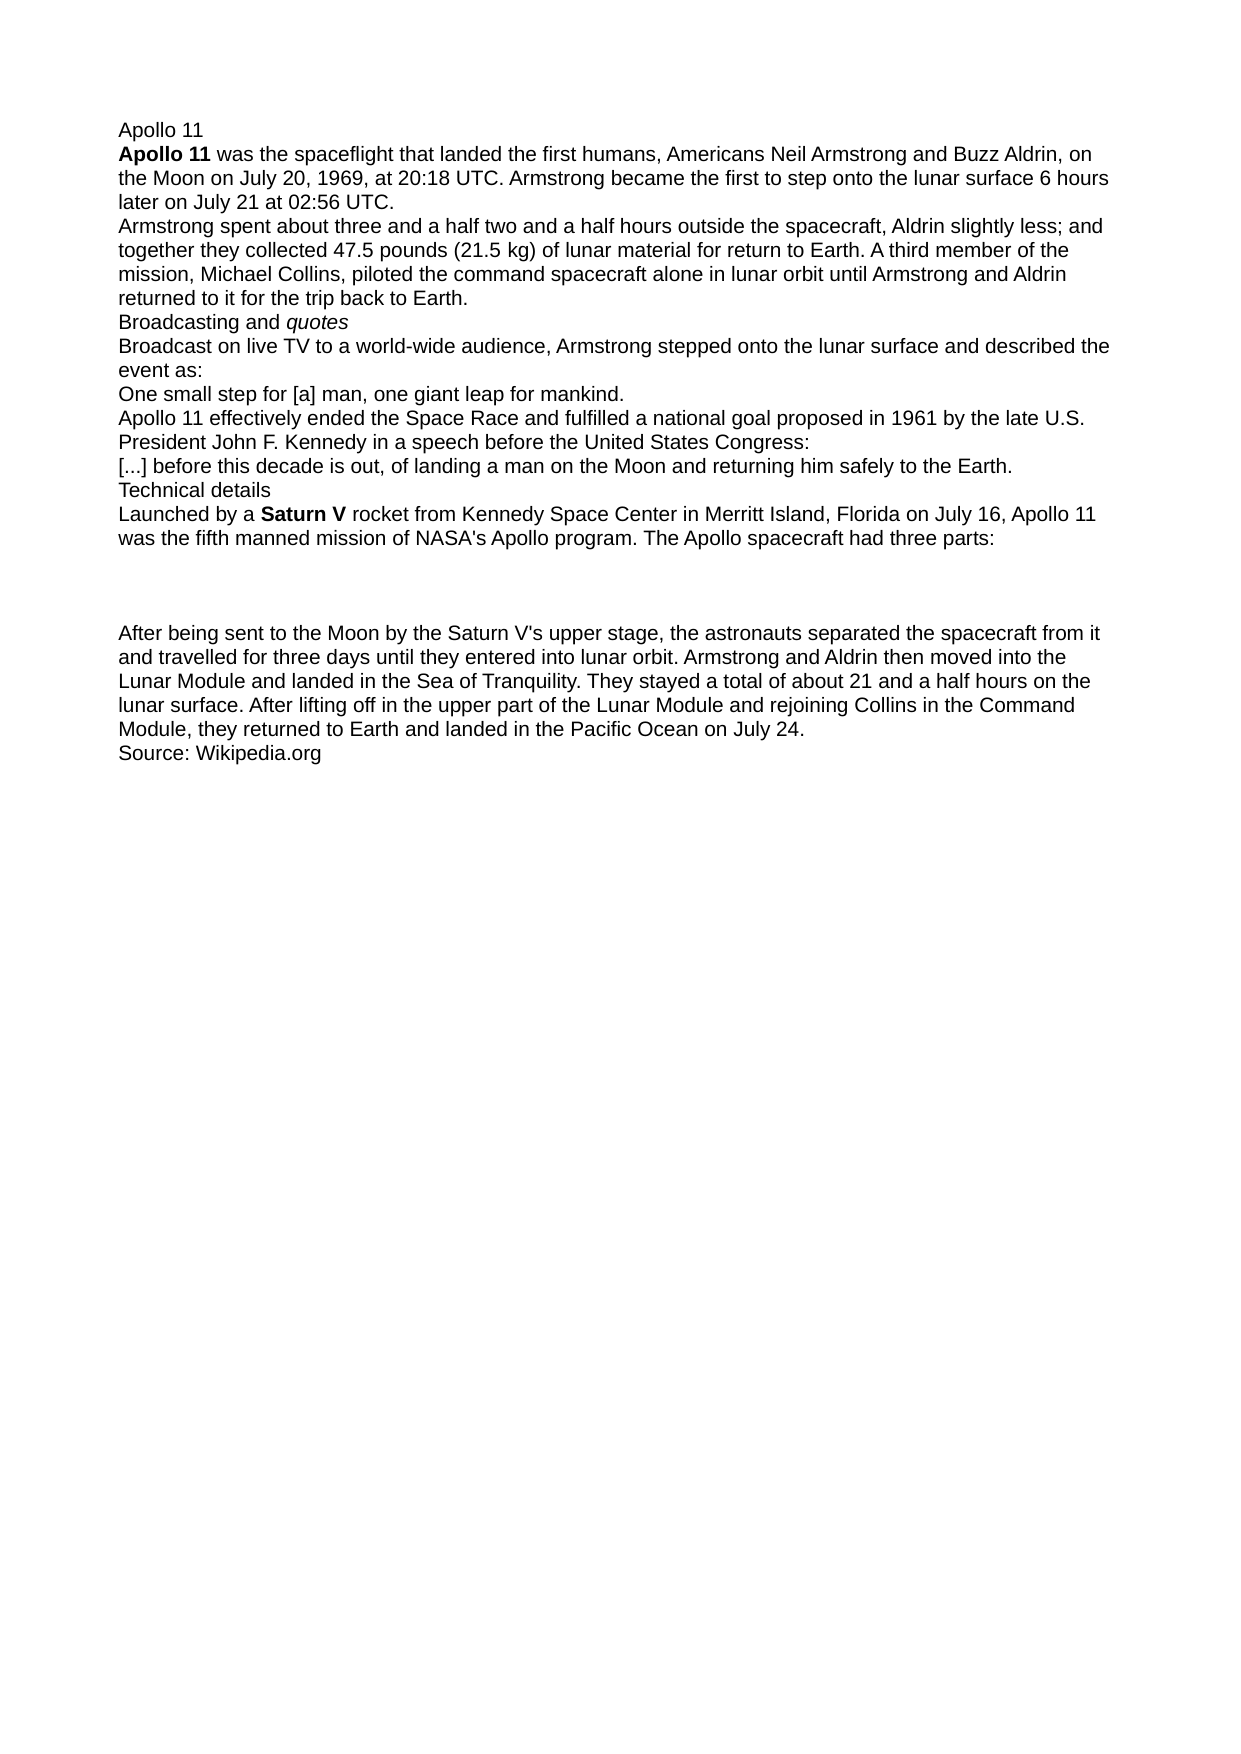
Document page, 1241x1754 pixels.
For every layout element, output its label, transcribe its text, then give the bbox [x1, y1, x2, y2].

text Apollo 11 was the spaceflight that landed the first humans, Americans Neil Armstrong and Buzz Aldrin, on the Moon on July 20, 1969, at 20:18 UTC. Armstrong became the first to step onto the lunar surface 6 hours later on July 21 at 02:56 UTC. [118, 142, 1122, 214]
text Source: Wikipedia.org [118, 741, 1122, 765]
text Broadcast on live TV to a world-wide audience, Armstrong stepped onto the lunar surface and described the event as: [118, 334, 1122, 382]
text Apollo 11 [118, 118, 1122, 142]
text Launched by a Saturn V rocket from Kennedy Space Center in Merritt Island, Florida on July 16, Apollo 11 was the fifth manned mission of NASA's Apollo program. The Apollo spacecraft had three parts: [118, 501, 1122, 549]
text Broadcasting and quotes [118, 310, 1122, 334]
text Technical details [118, 477, 1122, 501]
text Armstrong spent about three and a half two and a half hours outside the spacecraft, Aldrin slightly less; and together they collected 47.5 pounds (21.5 kg) of lunar material for return to Earth. A third member of the mission, Michael Collins, piloted the command spacecraft alone in lunar orbit until Armstrong and Aldrin returned to it for the trip back to Earth. [118, 214, 1122, 310]
text [...] before this decade is out, of landing a man on the Moon and returning him safely to the Earth. [118, 453, 1122, 477]
text One small step for [a] man, one giant leap for mankind. [118, 382, 1122, 406]
text Apollo 11 effectively ended the Space Race and fulfilled a national goal proposed in 1961 by the late U.S. President John F. Kennedy in a speech before the United States Congress: [118, 406, 1122, 453]
text After being sent to the Moon by the Saturn V's upper stage, the astronauts separated the spacecraft from it and travelled for three days until they entered into lunar orbit. Armstrong and Aldrin then moved into the Lunar Module and landed in the Sea of Tranquility. They stayed a total of about 21 and a half hours on the lunar surface. After lifting off in the upper part of the Lunar Module and rejoining Collins in the Command Module, they returned to Earth and landed in the Pacific Ocean on July 24. [118, 621, 1122, 741]
